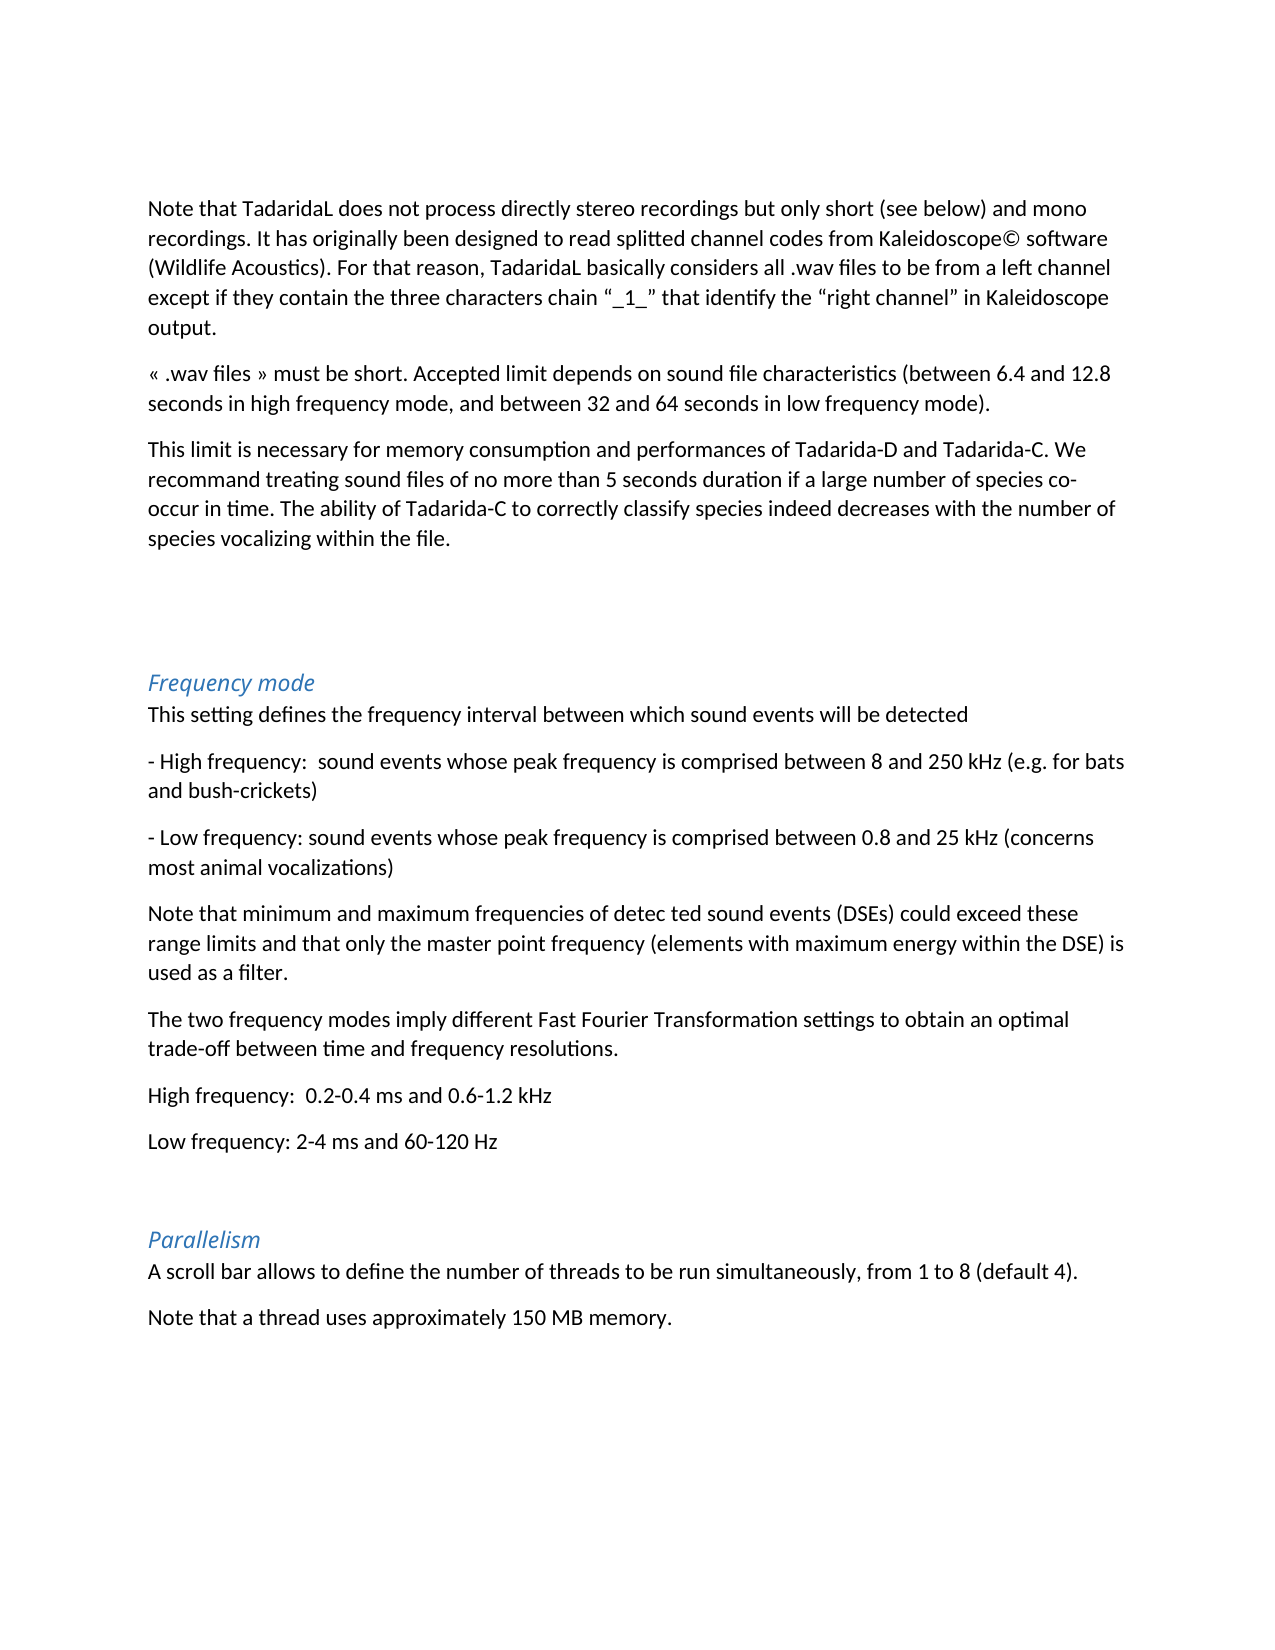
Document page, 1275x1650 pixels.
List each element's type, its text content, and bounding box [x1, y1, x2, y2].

text The two frequency modes imply different Fast Fourier Transformation settings to obtain an optimal trade-off between time and frequency resolutions. [148, 1005, 1127, 1062]
text Note that minimum and maximum frequencies of detec ted sound events (DSEs) could exceed these range limits and that only the master point frequency (elements with maximum energy within the DSE) is used as a filter. [148, 899, 1127, 986]
text A scroll bar allows to define the number of threads to be run simultaneously, from 1 to 8 (default 4). [148, 1257, 1127, 1285]
text This limit is necessary for memory consumption and performances of Tadarida-D and Tadarida-C. We recommand treating sound files of no more than 5 seconds duration if a large number of species co-occur in time. The ability of Tadarida-C to correctly classify species indeed decreases with the number of species vocalizing within the file. [148, 435, 1127, 552]
text Low frequency: 2-4 ms and 60-120 Hz [148, 1127, 1127, 1155]
text This setting defines the frequency interval between which sound events will be detected [148, 701, 1127, 728]
text Note that TadaridaL does not process directly stereo recordings but only short (see below) and mono recordings. It has originally been designed to read splitted channel codes from Kaleidoscope© software (Wildlife Acoustics). For that reason, TadaridaL basically considers all .wav files to be from a left channel except if they contain the three characters chain “_1_” that identify the “right channel” in Kaleidoscope output. [148, 194, 1127, 341]
text High frequency: 0.2-0.4 ms and 0.6-1.2 kHz [148, 1081, 1127, 1109]
subtitle Frequency mode [148, 667, 1127, 699]
text « .wav files » must be short. Accepted limit depends on sound file characteristics (between 6.4 and 12.8 seconds in high frequency mode, and between 32 and 64 seconds in low frequency mode). [148, 359, 1127, 417]
text Note that a thread uses approximately 150 MB memory. [148, 1303, 1127, 1331]
text - Low frequency: sound events whose peak frequency is comprised between 0.8 and 25 kHz (concerns most animal vocalizations) [148, 823, 1127, 881]
subtitle Parallelism [148, 1224, 1127, 1255]
text - High frequency: sound events whose peak frequency is comprised between 8 and 250 kHz (e.g. for bats and bush-crickets) [148, 747, 1127, 804]
